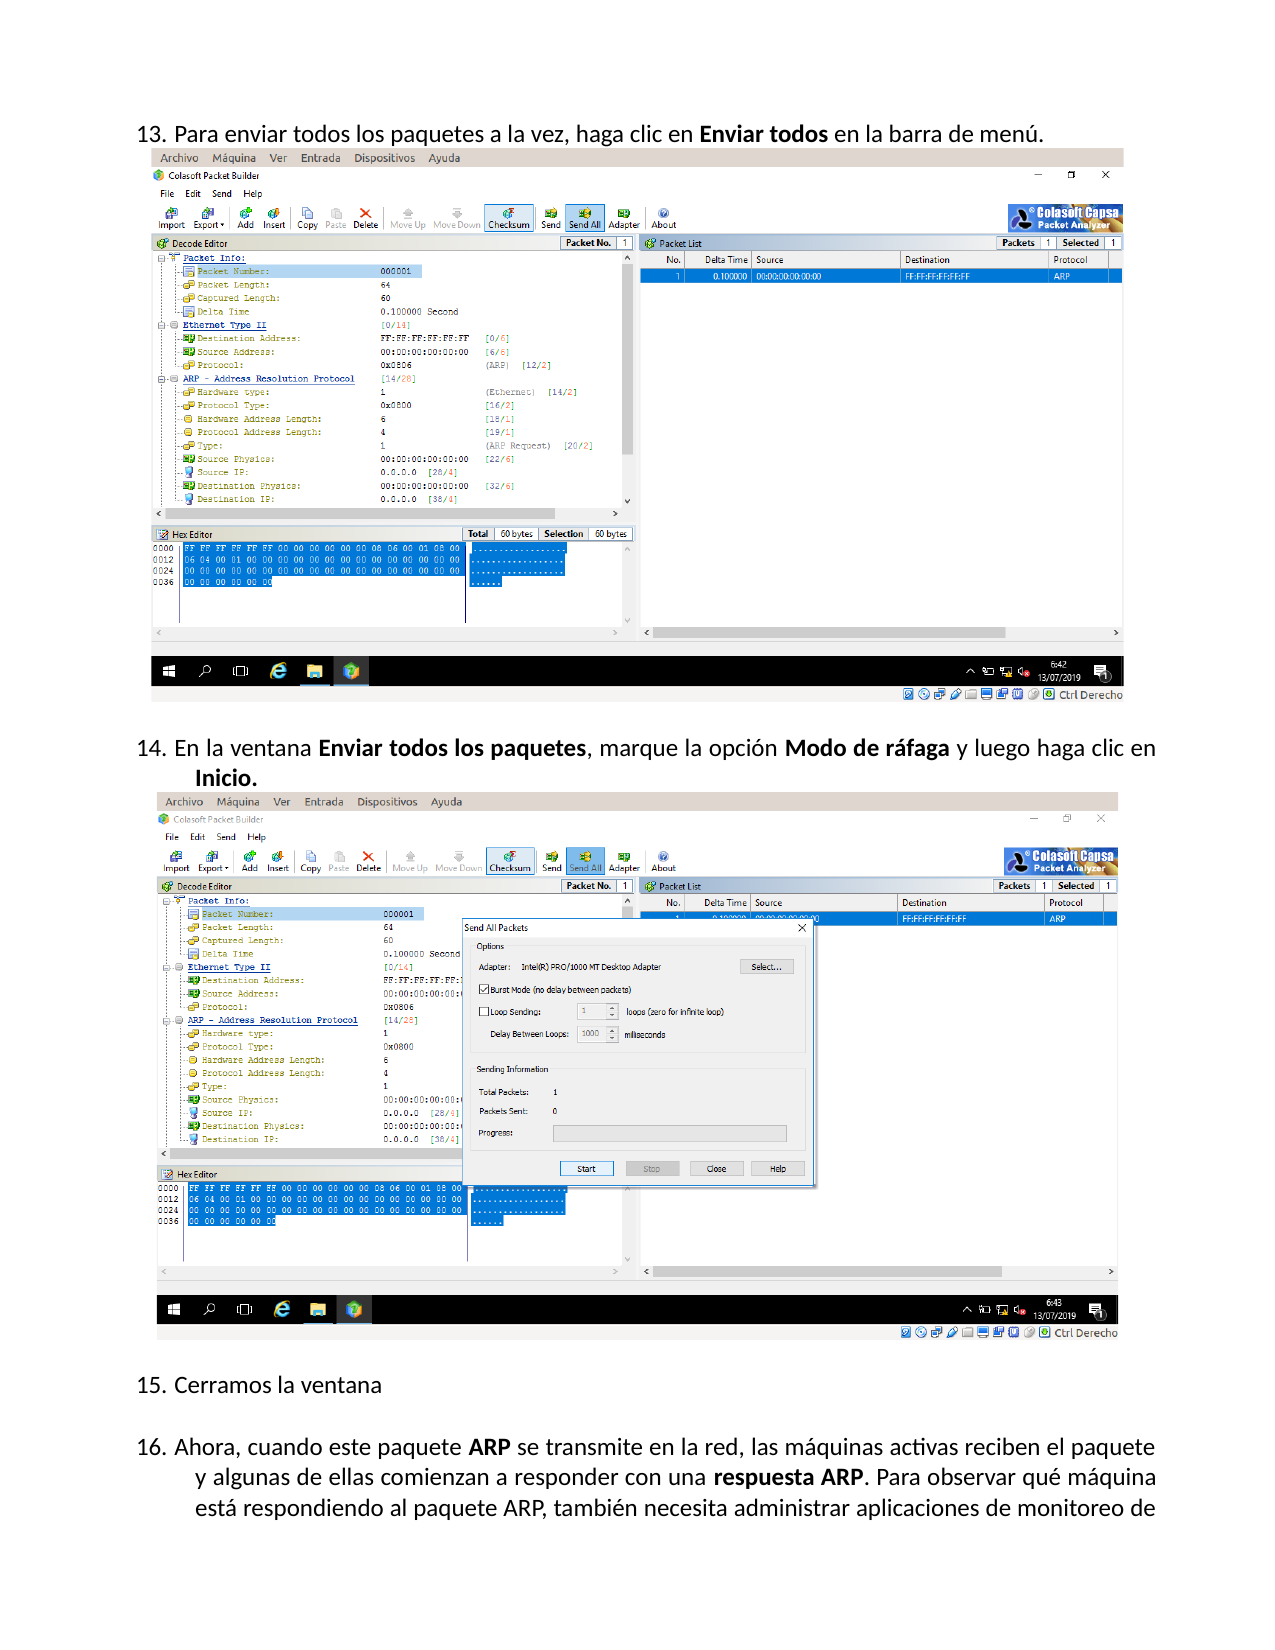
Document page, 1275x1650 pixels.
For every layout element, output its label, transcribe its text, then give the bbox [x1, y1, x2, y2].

list Cerramos la ventana [136, 1370, 1157, 1400]
list Ahora, cuando este paquete ARP se transmite en la red, las máquinas activas reciben el paquete y algunas de ellas comienzan a responder con una respuesta ARP. Para observar qué máquina está respondiendo al paquete ARP, también necesita administrar aplicaciones de monitoreo de [136, 1431, 1157, 1522]
list Para enviar todos los paquetes a la vez, haga clic en Enviar todos en la barra de menú. [136, 118, 1157, 149]
list En la ventana Enviar todos los paquetes, marque la opción Modo de ráfaga y luego haga clic en Inicio. [136, 732, 1157, 793]
picture [151, 148, 1124, 702]
picture [156, 792, 1119, 1340]
